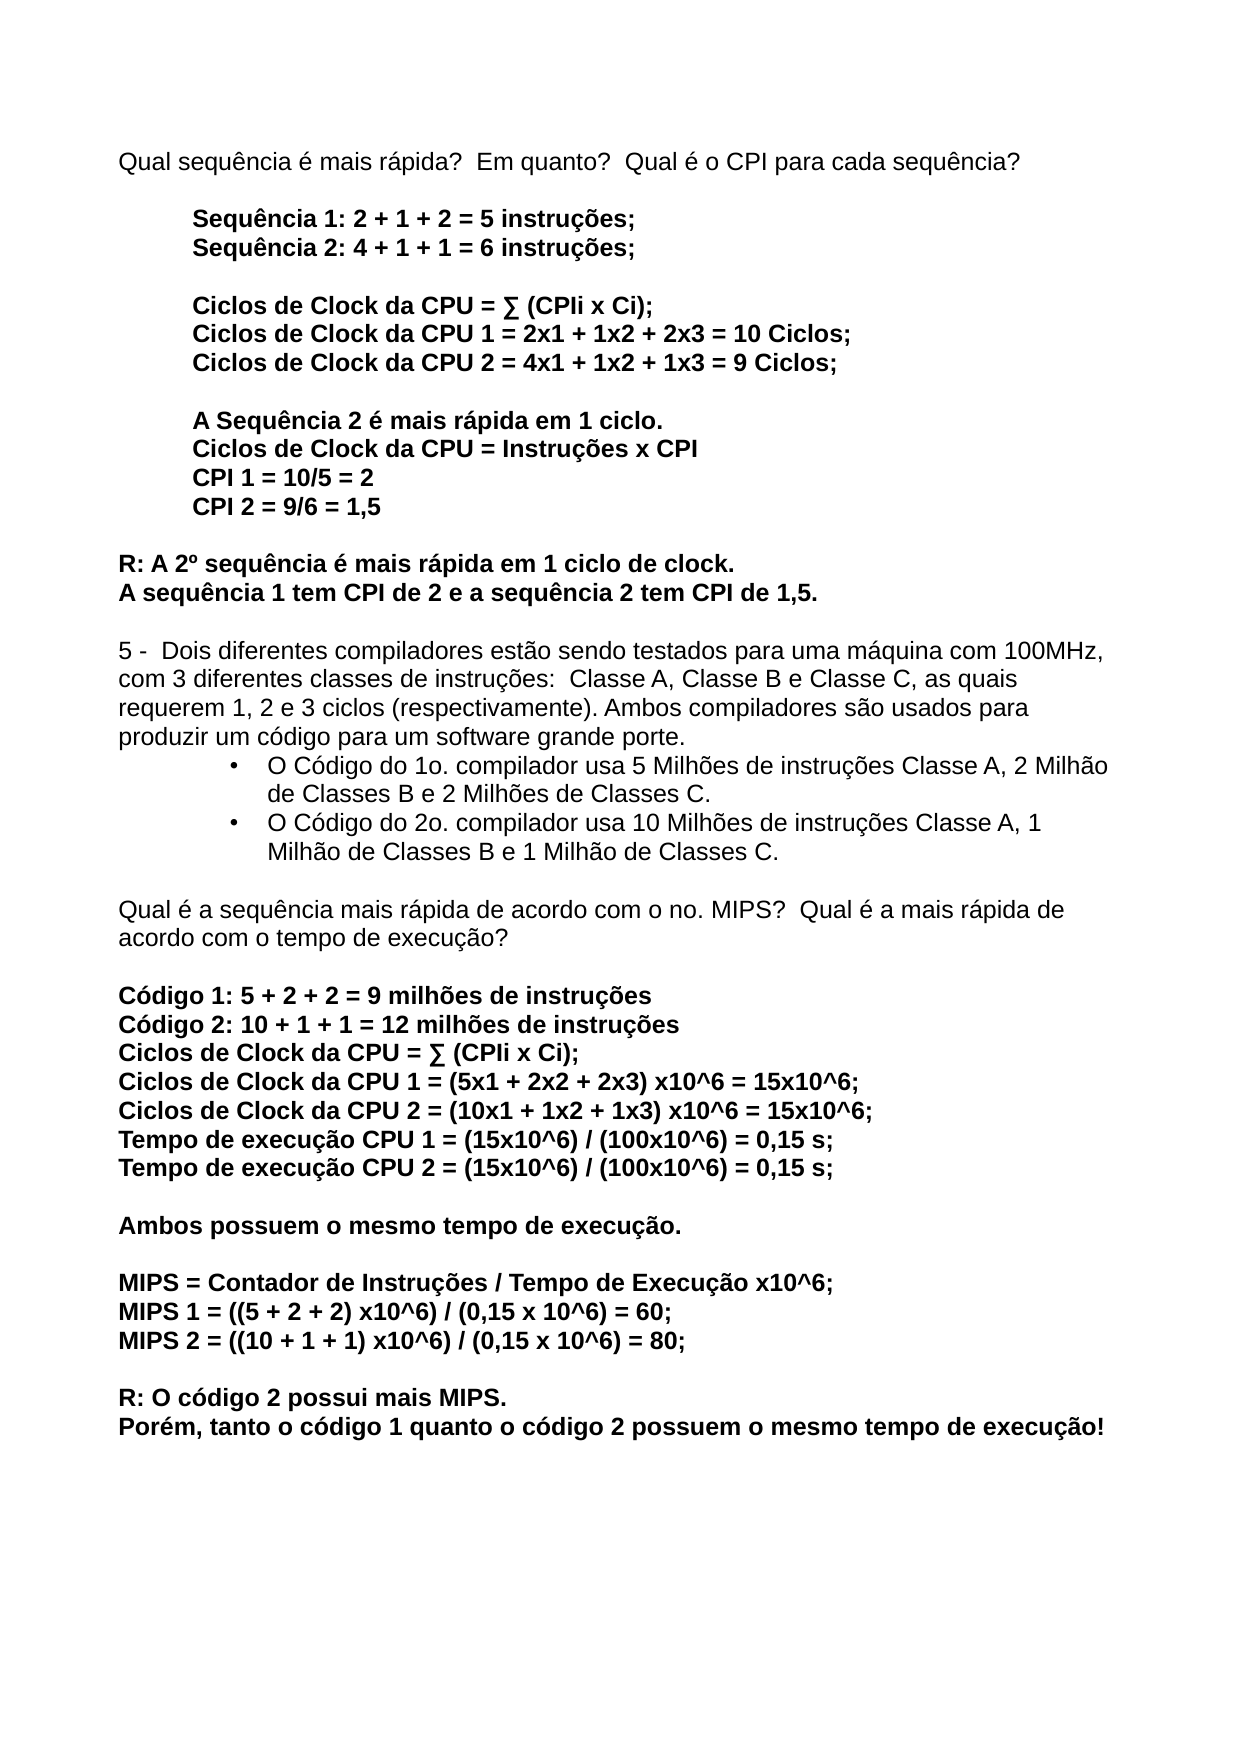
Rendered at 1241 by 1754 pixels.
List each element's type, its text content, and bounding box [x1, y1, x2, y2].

text Porém, tanto o código 1 quanto o código 2 possuem o mesmo tempo de execução! [118, 1412, 1122, 1441]
text MIPS 2 = ((10 + 1 + 1) x10^6) / (0,15 x 10^6) = 80; [118, 1326, 1122, 1354]
text Ambos possuem o mesmo tempo de execução. [118, 1211, 1122, 1239]
text Qual é a sequência mais rápida de acordo com o no. MIPS? Qual é a mais rápida de acordo com o tempo de execução? [118, 894, 1122, 952]
text A sequência 1 tem CPI de 2 e a sequência 2 tem CPI de 1,5. [118, 578, 1122, 607]
text Ciclos de Clock da CPU 1 = (5x1 + 2x2 + 2x3) x10^6 = 15x10^6; [118, 1067, 1122, 1096]
text Sequência 1: 2 + 1 + 2 = 5 instruções; [118, 204, 1122, 233]
text R: A 2º sequência é mais rápida em 1 ciclo de clock. [118, 549, 1122, 578]
text Tempo de execução CPU 2 = (15x10^6) / (100x10^6) = 0,15 s; [118, 1153, 1122, 1182]
text Código 1: 5 + 2 + 2 = 9 milhões de instruções [118, 981, 1122, 1009]
list O Código do 2o. compilador usa 10 Milhões de instruções Classe A, 1 Milhão de Classes B e 1 Milhão de Classes C. [229, 808, 1122, 866]
text CPI 2 = 9/6 = 1,5 [118, 492, 1122, 521]
text Ciclos de Clock da CPU 1 = 2x1 + 1x2 + 2x3 = 10 Ciclos; [118, 319, 1122, 348]
text A Sequência 2 é mais rápida em 1 ciclo. [118, 406, 1122, 434]
text R: O código 2 possui mais MIPS. [118, 1383, 1122, 1412]
text MIPS = Contador de Instruções / Tempo de Execução x10^6; [118, 1268, 1122, 1297]
text 5 - Dois diferentes compiladores estão sendo testados para uma máquina com 100MHz, com 3 diferentes classes de instruções: Classe A, Classe B e Classe C, as quais requerem 1, 2 e 3 ciclos (respectivamente). Ambos compiladores são usados para produzir um código para um software grande porte. [118, 636, 1122, 751]
text MIPS 1 = ((5 + 2 + 2) x10^6) / (0,15 x 10^6) = 60; [118, 1297, 1122, 1326]
text Tempo de execução CPU 1 = (15x10^6) / (100x10^6) = 0,15 s; [118, 1124, 1122, 1153]
text Sequência 2: 4 + 1 + 1 = 6 instruções; [118, 233, 1122, 262]
text Ciclos de Clock da CPU 2 = 4x1 + 1x2 + 1x3 = 9 Ciclos; [118, 348, 1122, 377]
text Ciclos de Clock da CPU 2 = (10x1 + 1x2 + 1x3) x10^6 = 15x10^6; [118, 1096, 1122, 1124]
text Qual sequência é mais rápida? Em quanto? Qual é o CPI para cada sequência? [118, 147, 1122, 176]
text Código 2: 10 + 1 + 1 = 12 milhões de instruções [118, 1009, 1122, 1038]
text CPI 1 = 10/5 = 2 [118, 463, 1122, 492]
list O Código do 1o. compilador usa 5 Milhões de instruções Classe A, 2 Milhão de Classes B e 2 Milhões de Classes C. [229, 751, 1122, 808]
text Ciclos de Clock da CPU = ∑ (CPIi x Ci); [118, 1038, 1122, 1067]
text Ciclos de Clock da CPU = Instruções x CPI [118, 434, 1122, 463]
text Ciclos de Clock da CPU = ∑ (CPIi x Ci); [118, 291, 1122, 319]
